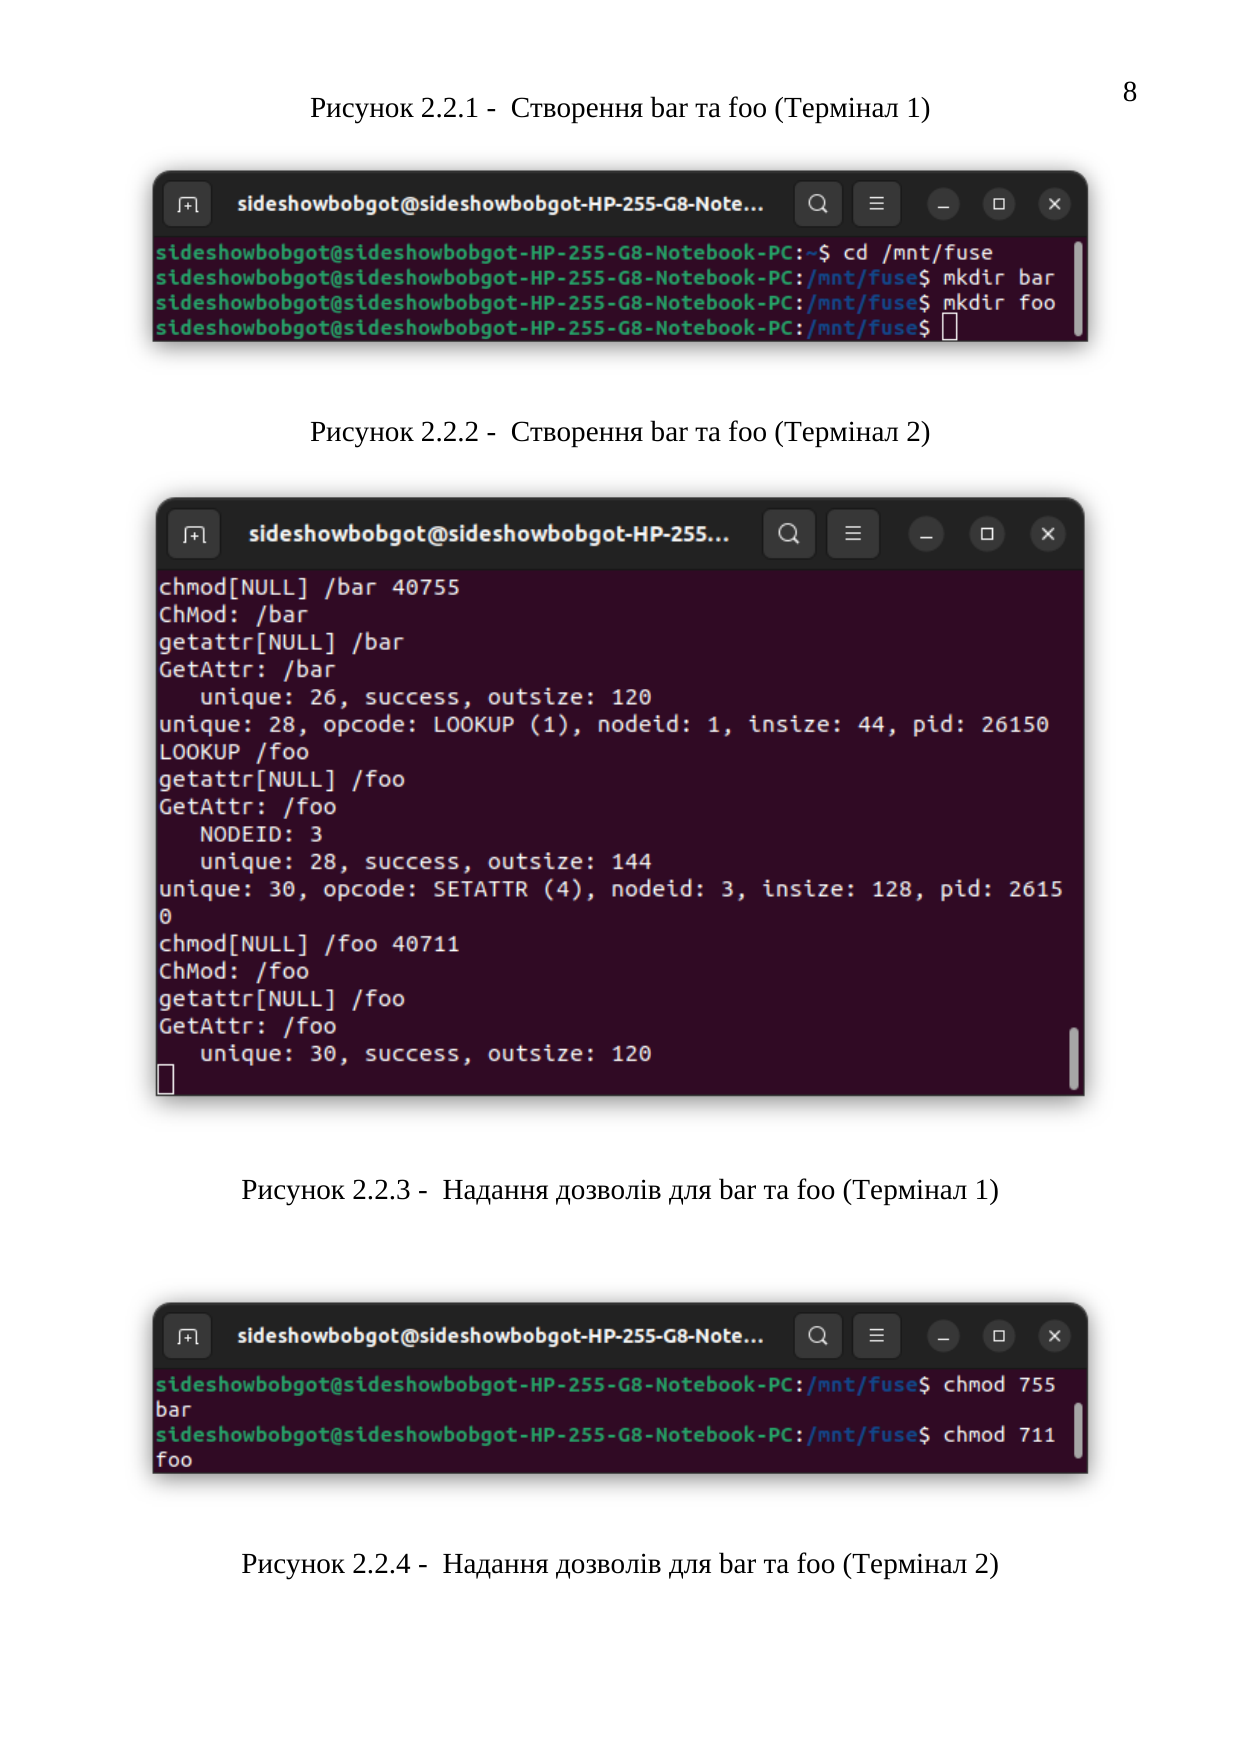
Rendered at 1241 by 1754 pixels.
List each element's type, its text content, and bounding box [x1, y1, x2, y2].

subtitle Створення bar та foo (Термінал 2) [118, 381, 1122, 448]
subtitle Надання дозволів для bar та foo (Термінал 1) [118, 1139, 1122, 1206]
picture [118, 464, 1123, 1139]
subtitle Надання дозволів для bar та foo (Термінал 2) [118, 1513, 1122, 1580]
picture [118, 1272, 1123, 1513]
picture [118, 140, 1123, 381]
subtitle Створення bar та foo (Термінал 1) [118, 90, 1122, 124]
